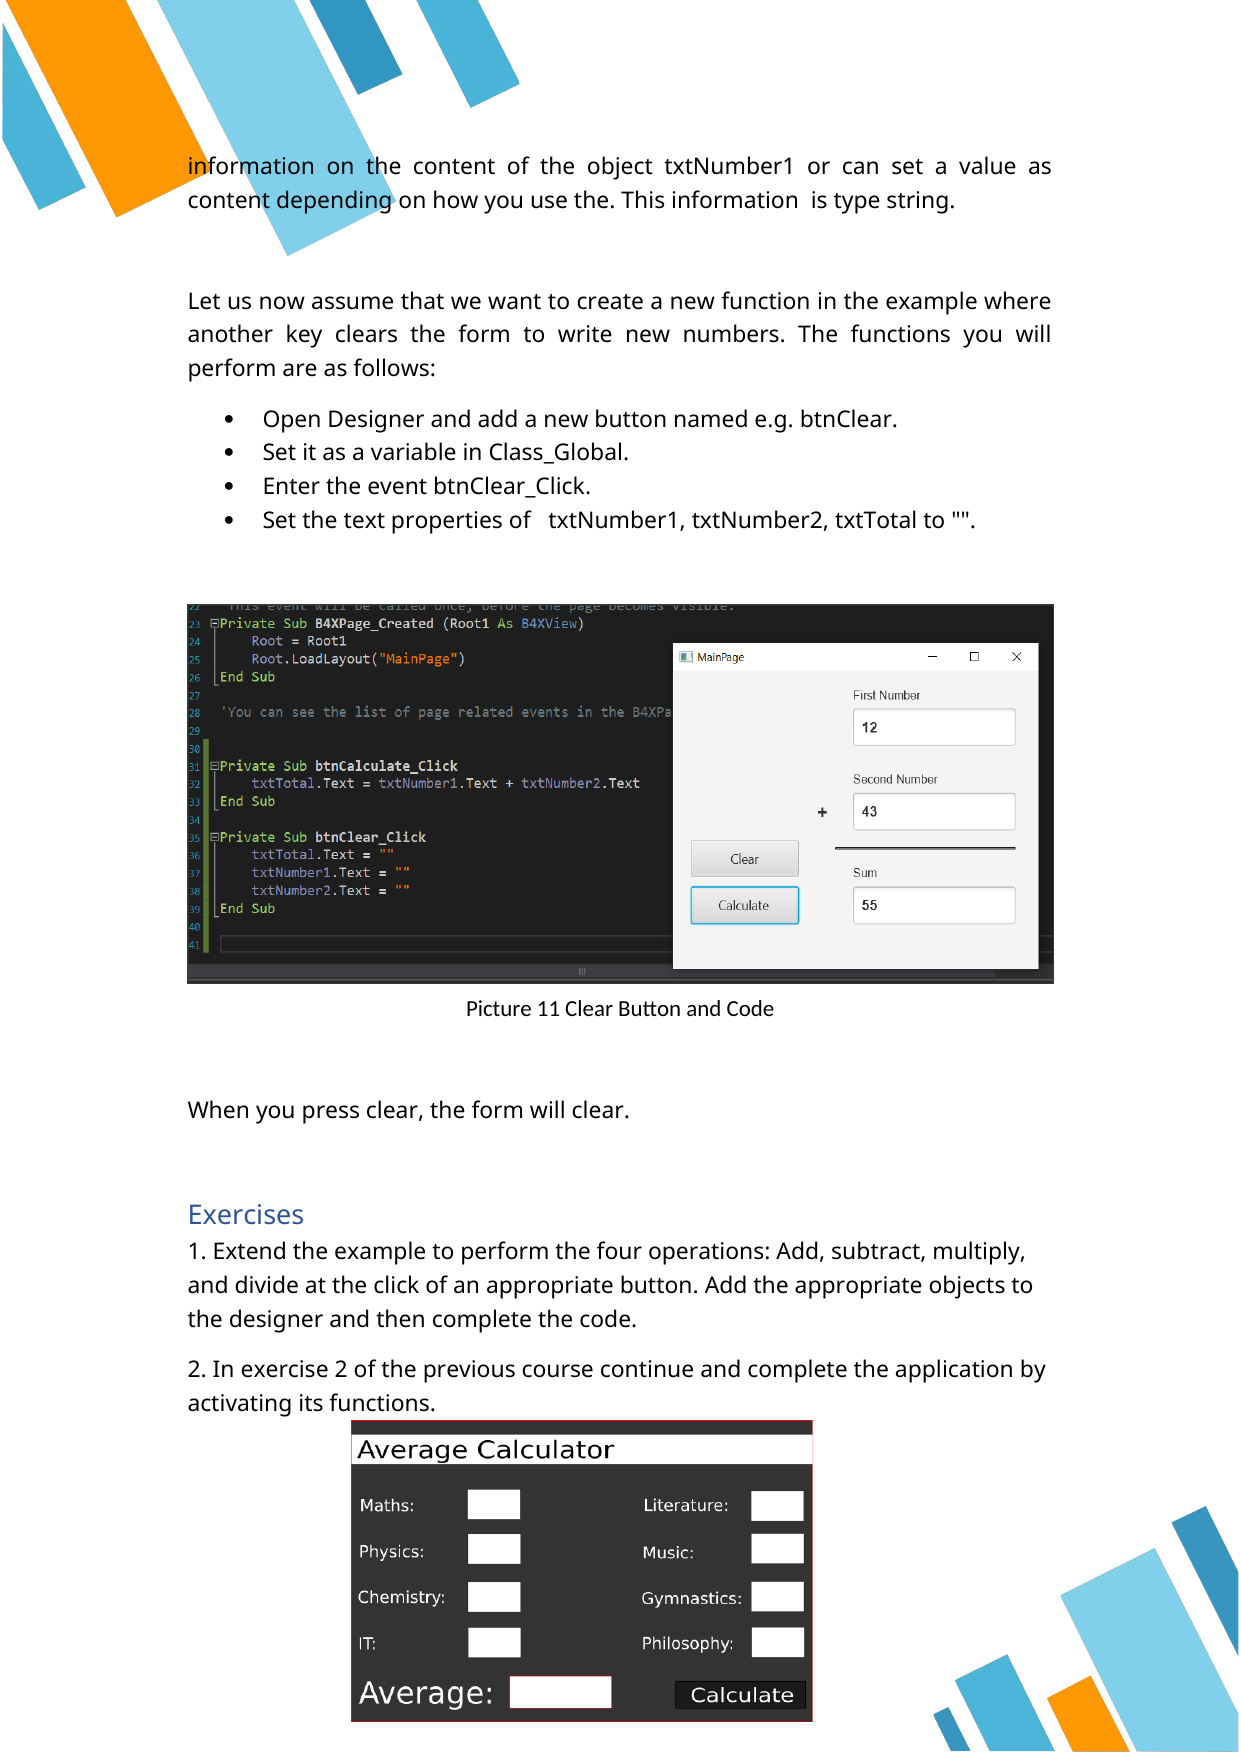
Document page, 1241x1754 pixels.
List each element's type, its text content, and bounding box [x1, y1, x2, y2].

text Each object you insert into your code has a number of different properties. For example properties can be the color, size, location content as they have been Described and in the previous lesson. These properties can provide information or change display issues. For example, the property txtNumber1.text provides information on the content of the object txtNumber1 or can set a value as content depending on how you use the. This information is type string. [187, 150, 1053, 215]
text When you press clear, the form will clear. [187, 1094, 1053, 1126]
picture [2, 0, 520, 256]
text 2. In exercise 2 of the previous course continue and complete the application by activating its functions. [187, 1353, 1053, 1418]
picture [933, 1506, 1239, 1752]
list Enter the event btnClear_Click. [225, 470, 1053, 501]
picture [187, 604, 1054, 984]
list Open Designer and add a new button named e.g. btnClear. [225, 402, 1053, 434]
picture [351, 1420, 813, 1722]
subtitle Exercises [187, 1195, 1053, 1232]
text 1. Extend the example to perform the four operations: Add, subtract, multiply, and divide at the click of an appropriate button. Add the appropriate objects to the designer and then complete the code. [187, 1235, 1053, 1334]
list Set the text properties of txtNumber1, txtNumber2, txtTotal to "". [225, 504, 1053, 535]
text Let us now assume that we want to create a new function in the example where another key clears the form to write new numbers. The functions you will perform are as follows: [187, 284, 1053, 383]
list Set it as a variable in Class_Global. [225, 436, 1053, 467]
